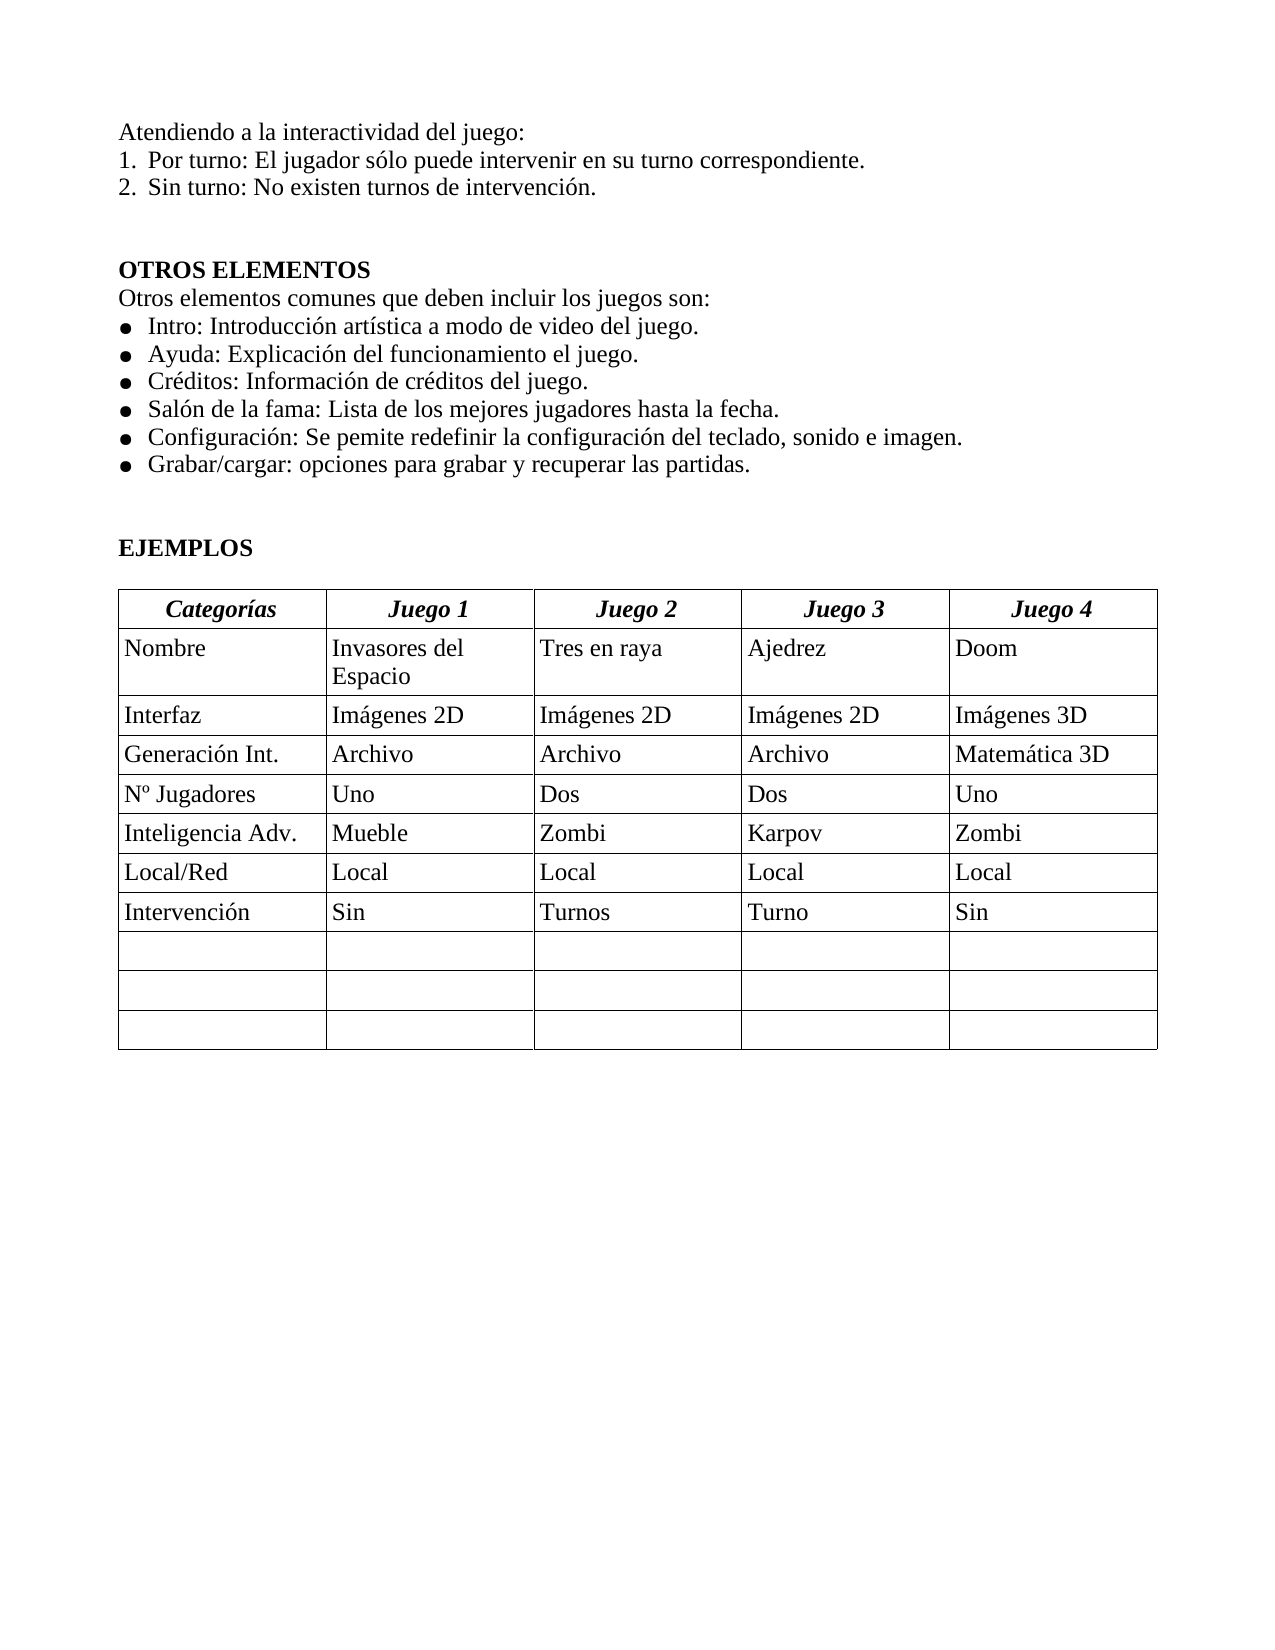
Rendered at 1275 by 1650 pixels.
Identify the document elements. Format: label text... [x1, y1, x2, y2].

table_cell [535, 971, 741, 1010]
table_cell [119, 932, 326, 970]
table_cell Nº Jugadores [119, 775, 326, 813]
list Grabar/cargar: opciones para grabar y recuperar las partidas. [118, 451, 1157, 478]
table_cell Imágenes 2D [535, 696, 741, 735]
table_cell [119, 971, 326, 1010]
text EJEMPLOS [118, 534, 1157, 561]
table_cell Interfaz [119, 696, 326, 735]
table_cell [950, 971, 1157, 1010]
table_cell Archivo [742, 736, 949, 774]
table_cell Dos [535, 775, 741, 813]
list Por turno: El jugador sólo puede intervenir en su turno correspondiente. [118, 146, 1157, 173]
table_cell [535, 932, 741, 970]
table_cell [950, 1011, 1157, 1049]
table_cell Doom [950, 629, 1157, 695]
table_cell Uno [327, 775, 533, 813]
table_cell [950, 932, 1157, 970]
table_cell Karpov [742, 814, 949, 853]
table_cell [327, 1011, 533, 1049]
table_cell [327, 932, 533, 970]
table_header Juego 2 [535, 590, 741, 628]
table_cell Uno [950, 775, 1157, 813]
table_cell [742, 971, 949, 1010]
table_cell Zombi [950, 814, 1157, 853]
table_cell Local [742, 854, 949, 892]
table_header Juego 4 [950, 590, 1157, 628]
table_cell Imágenes 2D [327, 696, 533, 735]
table_cell Ajedrez [742, 629, 949, 695]
table_cell Intervención [119, 893, 326, 931]
table_cell Sin [327, 893, 533, 931]
text Otros elementos comunes que deben incluir los juegos son: [118, 284, 1157, 312]
table_cell Local [535, 854, 741, 892]
table_cell Matemática 3D [950, 736, 1157, 774]
table_cell Imágenes 3D [950, 696, 1157, 735]
table_cell [535, 1011, 741, 1049]
table_cell Local/Red [119, 854, 326, 892]
table_cell Dos [742, 775, 949, 813]
table_cell Archivo [327, 736, 533, 774]
table_cell [327, 971, 533, 1010]
table_cell Nombre [119, 629, 326, 695]
table_cell Inteligencia Adv. [119, 814, 326, 853]
table_cell Invasores del Espacio [327, 629, 533, 695]
table_cell Mueble [327, 814, 533, 853]
table_header Juego 3 [742, 590, 949, 628]
table_cell Imágenes 2D [742, 696, 949, 735]
table_cell Turno [742, 893, 949, 931]
table_header Juego 1 [327, 590, 533, 628]
table_cell Archivo [535, 736, 741, 774]
table_cell Turnos [535, 893, 741, 931]
table_cell Local [327, 854, 533, 892]
text OTROS ELEMENTOS [118, 257, 1157, 284]
list Sin turno: No existen turnos de intervención. [118, 173, 1157, 201]
table_cell Zombi [535, 814, 741, 853]
list Intro: Introducción artística a modo de video del juego. [118, 312, 1157, 340]
text Atendiendo a la interactividad del juego: [118, 118, 1157, 146]
table_cell [119, 1011, 326, 1049]
list Créditos: Información de créditos del juego. [118, 367, 1157, 395]
list Salón de la fama: Lista de los mejores jugadores hasta la fecha. [118, 395, 1157, 423]
table_cell Tres en raya [535, 629, 741, 695]
list Ayuda: Explicación del funcionamiento el juego. [118, 340, 1157, 367]
table_cell [742, 932, 949, 970]
table_cell Generación Int. [119, 736, 326, 774]
list Configuración: Se pemite redefinir la configuración del teclado, sonido e imagen. [118, 423, 1157, 451]
table_header Categorías [119, 590, 326, 628]
table_cell Local [950, 854, 1157, 892]
table_cell Sin [950, 893, 1157, 931]
table_cell [742, 1011, 949, 1049]
